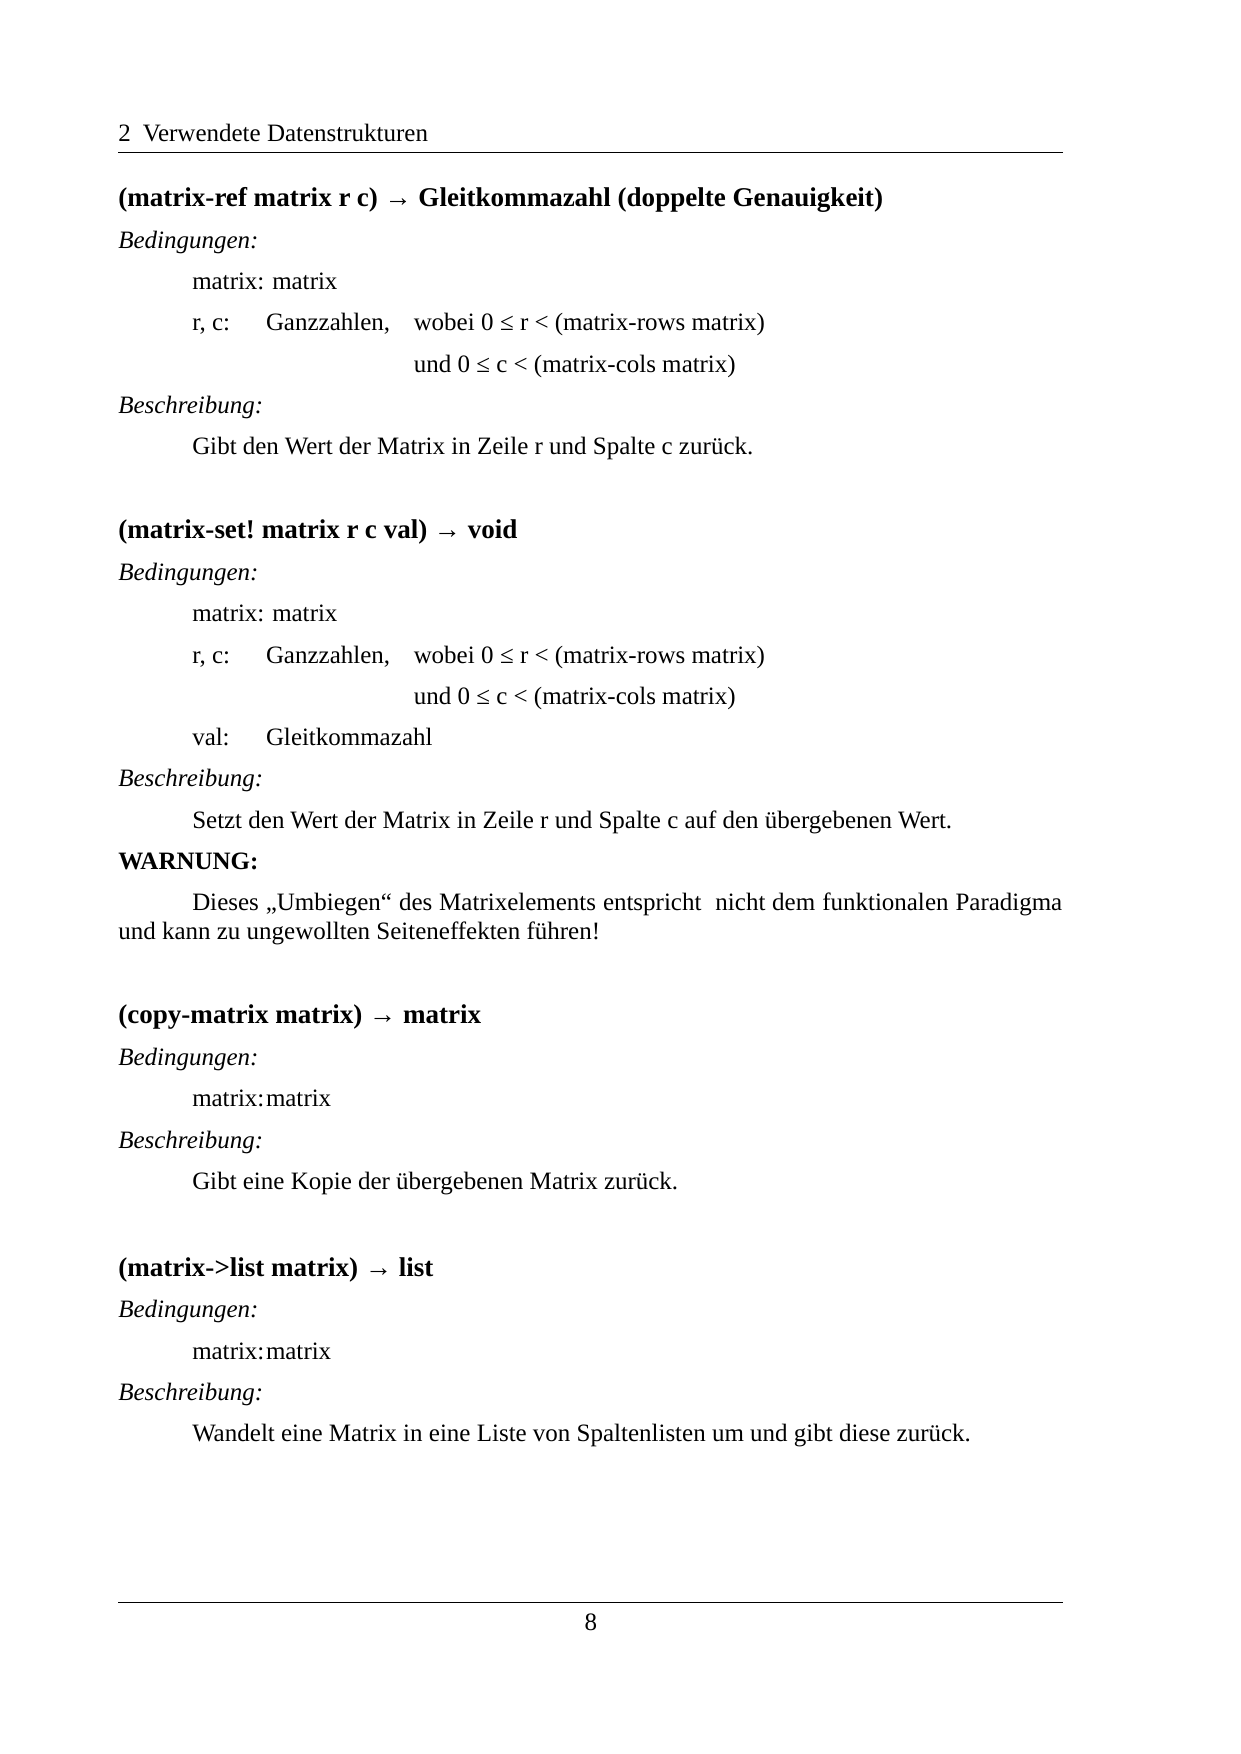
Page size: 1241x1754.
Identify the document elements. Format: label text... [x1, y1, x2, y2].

text Beschreibung: [118, 1377, 1063, 1406]
text (copy-matrix matrix) → matrix [118, 998, 1063, 1030]
text r, c: Ganzzahlen, wobei 0 ≤ r < (matrix-rows matrix) [118, 307, 1063, 336]
text (matrix-ref matrix r c) → Gleitkommazahl (doppelte Genauigkeit) [118, 181, 1063, 212]
text Wandelt eine Matrix in eine Liste von Spaltenlisten um und gibt diese zurück. [118, 1418, 1063, 1447]
text matrix: matrix [118, 1083, 1063, 1112]
text matrix: matrix [118, 598, 1063, 627]
text Dieses „Umbiegen“ des Matrixelements entspricht nicht dem funktionalen Paradigma und kann zu ungewollten Seiteneffekten führen! [118, 887, 1063, 945]
text Beschreibung: [118, 763, 1063, 792]
text Bedingungen: [118, 225, 1063, 254]
text Bedingungen: [118, 1042, 1063, 1071]
text WARNUNG: [118, 846, 1063, 875]
text matrix: matrix [118, 1336, 1063, 1364]
text Beschreibung: [118, 1125, 1063, 1153]
text Bedingungen: [118, 1294, 1063, 1323]
text Gibt eine Kopie der übergebenen Matrix zurück. [118, 1166, 1063, 1195]
text und 0 ≤ c < (matrix-cols matrix) [118, 681, 1063, 710]
text Beschreibung: [118, 390, 1063, 419]
text val: Gleitkommazahl [118, 722, 1063, 751]
text (matrix-set! matrix r c val) → void [118, 514, 1063, 545]
text r, c: Ganzzahlen, wobei 0 ≤ r < (matrix-rows matrix) [118, 640, 1063, 668]
text und 0 ≤ c < (matrix-cols matrix) [118, 349, 1063, 377]
text matrix: matrix [118, 266, 1063, 295]
text Bedingungen: [118, 557, 1063, 586]
text Setzt den Wert der Matrix in Zeile r und Spalte c auf den übergebenen Wert. [118, 805, 1063, 833]
text (matrix->list matrix) → list [118, 1251, 1063, 1282]
text Gibt den Wert der Matrix in Zeile r und Spalte c zurück. [118, 431, 1063, 460]
